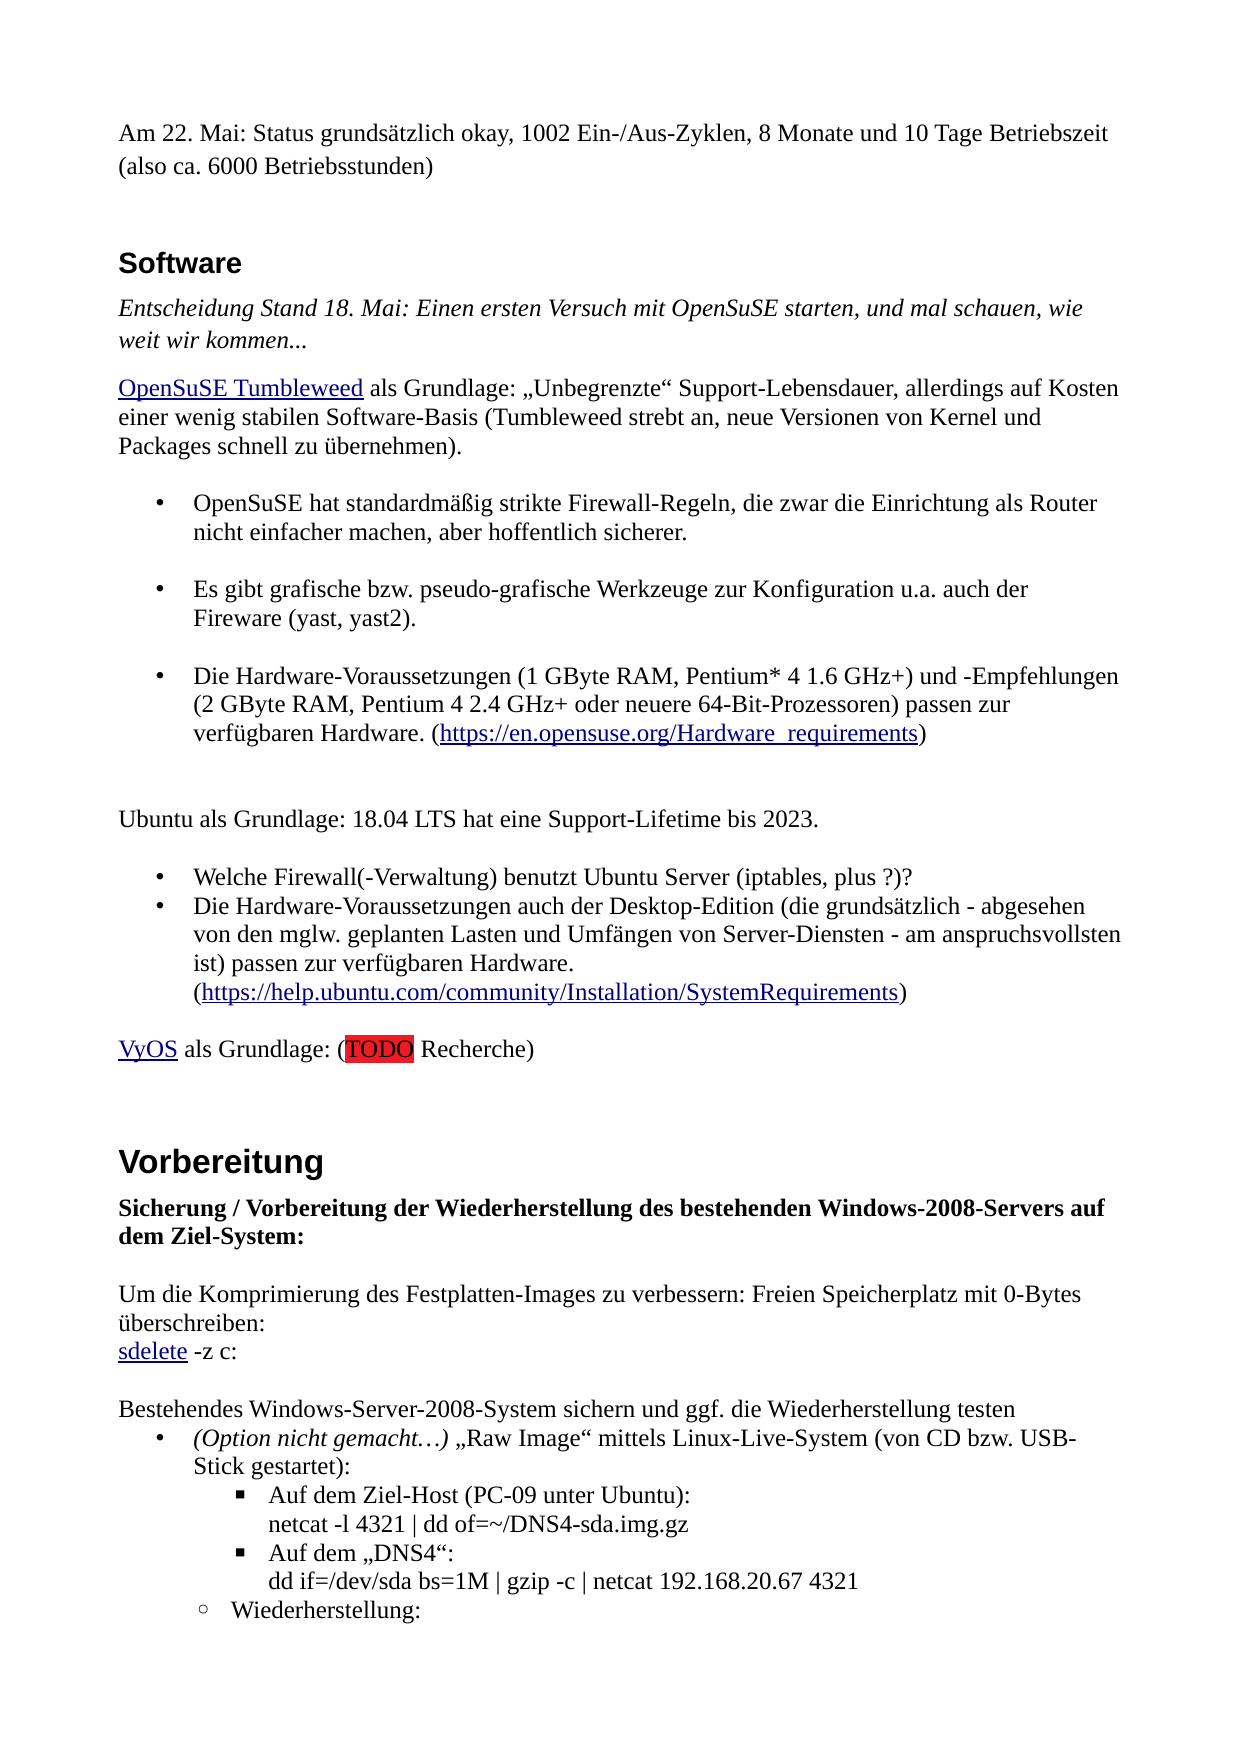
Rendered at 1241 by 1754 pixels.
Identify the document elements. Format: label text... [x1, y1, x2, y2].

text VyOS als Grundlage: (TODO Recherche) [118, 1034, 1122, 1063]
text Ubuntu als Grundlage: 18.04 LTS hat eine Support-Lifetime bis 2023. [118, 804, 1122, 833]
subtitle Software [118, 246, 1122, 280]
list Welche Firewall(-Verwaltung) benutzt Ubuntu Server (iptables, plus ?)? [156, 862, 1122, 891]
text OpenSuSE Tumbleweed als Grundlage: „Unbegrenzte“ Support-Lebensdauer, allerdings auf Kosten einer wenig stabilen Software-Basis (Tumbleweed strebt an, neue Versionen von Kernel und Packages schnell zu übernehmen). [118, 373, 1122, 459]
list Die Hardware-Voraussetzungen auch der Desktop-Edition (die grundsätzlich - abgesehen von den mglw. geplanten Lasten und Umfängen von Server-Diensten - am anspruchsvollsten ist) passen zur verfügbaren Hardware. (https://help.ubuntu.com/community/Installation/SystemRequirements) [156, 891, 1122, 1006]
list Auf dem Ziel-Host (PC-09 unter Ubuntu): netcat -l 4321 | dd of=~/DNS4-sda.img.gz [231, 1480, 1122, 1538]
subtitle Vorbereitung [118, 1142, 1122, 1180]
text Bestehendes Windows-Server-2008-System sichern und ggf. die Wiederherstellung testen [118, 1394, 1122, 1423]
text Entscheidung Stand 18. Mai: Einen ersten Versuch mit OpenSuSE starten, und mal schauen, wie weit wir kommen... [118, 293, 1122, 354]
list Die Hardware-Voraussetzungen (1 GByte RAM, Pentium* 4 1.6 GHz+) und -Empfehlungen (2 GByte RAM, Pentium 4 2.4 GHz+ oder neuere 64-Bit-Prozessoren) passen zur verfügbaren Hardware. (https://en.opensuse.org/Hardware_requirements) [156, 661, 1122, 747]
list OpenSuSE hat standardmäßig strikte Firewall-Regeln, die zwar die Einrichtung als Router nicht einfacher machen, aber hoffentlich sicherer. [156, 488, 1122, 546]
list Wiederherstellung: [193, 1595, 1122, 1624]
text Um die Komprimierung des Festplatten-Images zu verbessern: Freien Speicherplatz mit 0-Bytes überschreiben: sdelete -z c: [118, 1279, 1122, 1365]
text Sicherung / Vorbereitung der Wiederherstellung des bestehenden Windows-2008-Servers auf dem Ziel-System: [118, 1193, 1122, 1250]
list Es gibt grafische bzw. pseudo-grafische Werkzeuge zur Konfiguration u.a. auch der Fireware (yast, yast2). [156, 574, 1122, 632]
list Auf dem „DNS4“: dd if=/dev/sda bs=1M | gzip -c | netcat 192.168.20.67 4321 [231, 1538, 1122, 1595]
text Am 22. Mai: Status grundsätzlich okay, 1002 Ein-/Aus-Zyklen, 8 Monate und 10 Tage Betriebszeit (also ca. 6000 Betriebsstunden) [118, 118, 1122, 213]
list (Option nicht gemacht…) „Raw Image“ mittels Linux-Live-System (von CD bzw. USB-Stick gestartet): [156, 1423, 1122, 1480]
